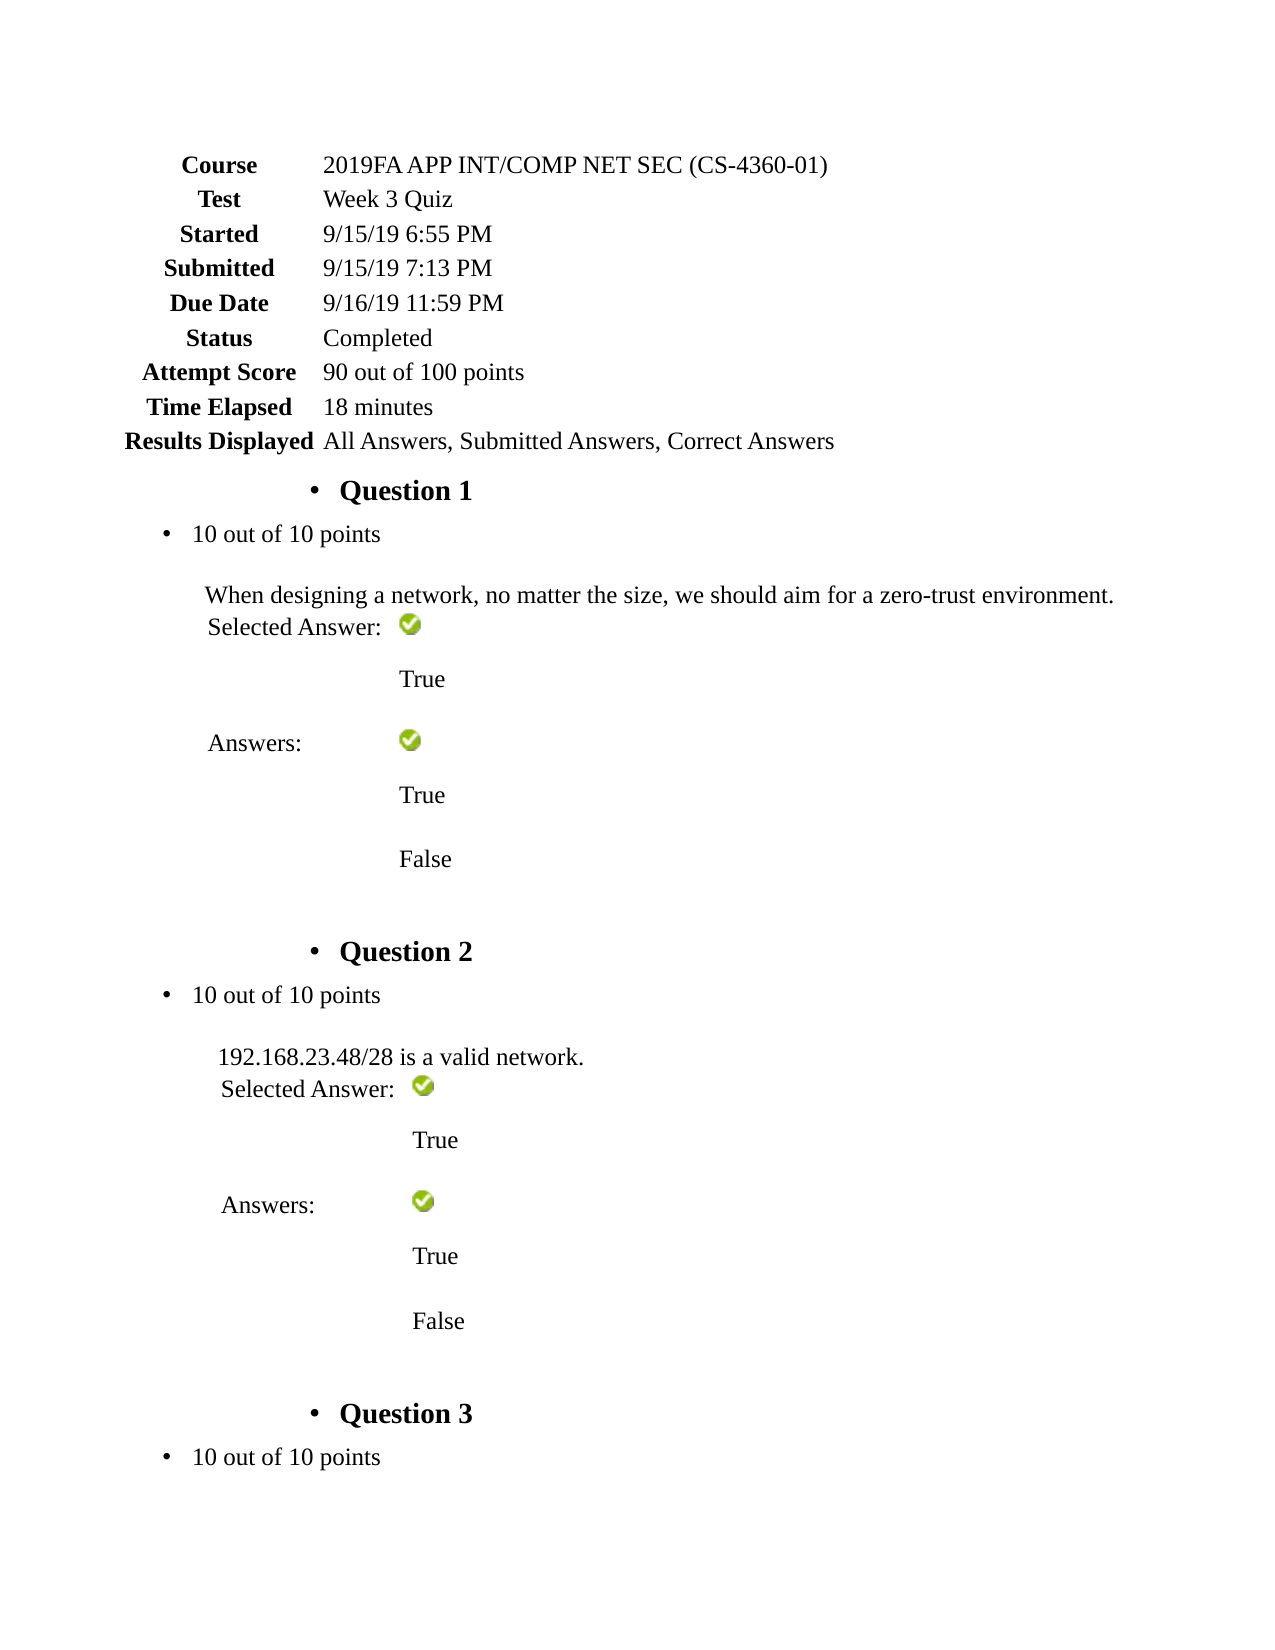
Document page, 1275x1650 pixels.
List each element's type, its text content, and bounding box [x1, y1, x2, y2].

table_cell Answers: [218, 1187, 409, 1303]
table_cell Attempt Score [118, 354, 320, 389]
table_cell All Answers, Submitted Answers, Correct Answers [320, 424, 856, 458]
table_cell Started [118, 216, 320, 251]
list 10 out of 10 points [162, 981, 1157, 1009]
table_cell [1208, 1039, 1231, 1370]
picture [412, 1074, 434, 1096]
subtitle Question 1 [309, 473, 1157, 506]
table_cell [1221, 578, 1231, 909]
table_cell [214, 1370, 1208, 1381]
table_cell 9/15/19 6:55 PM [320, 216, 856, 251]
table_header True [409, 1071, 471, 1187]
table_header Course [118, 147, 320, 181]
table_cell Submitted [118, 251, 320, 285]
table_header True [396, 609, 458, 725]
list 10 out of 10 points [162, 1442, 1157, 1471]
table_cell False [396, 841, 458, 906]
table_cell True [409, 1187, 471, 1303]
table_header [204, 1490, 1231, 1501]
table_cell [201, 909, 1221, 920]
table_cell False [409, 1303, 471, 1367]
table_cell 192.168.23.48/28 is a valid network. [214, 1039, 1208, 1370]
list 10 out of 10 points [162, 519, 1157, 548]
table_cell Test [118, 181, 320, 216]
table_header 2019FA APP INT/COMP NET SEC (CS-4360-01) [320, 147, 856, 181]
picture [412, 1190, 434, 1212]
picture [398, 612, 421, 635]
table_header Selected Answer: [204, 609, 396, 725]
table_cell 9/15/19 7:13 PM [320, 251, 856, 285]
subtitle Question 2 [309, 934, 1157, 968]
table_header [214, 1028, 1231, 1039]
table_cell [1208, 1370, 1231, 1381]
table_cell [1221, 909, 1231, 920]
table_cell [218, 1303, 409, 1367]
table_cell Time Elapsed [118, 389, 320, 423]
table_cell 18 minutes [320, 389, 856, 423]
table_cell Week 3 Quiz [320, 181, 856, 216]
table_cell [192, 1039, 214, 1381]
table_cell True [396, 725, 458, 841]
table_cell [192, 578, 201, 920]
subtitle Question 3 [309, 1396, 1157, 1430]
table_header [201, 566, 1231, 577]
table_header [192, 1490, 204, 1501]
table_cell Status [118, 320, 320, 354]
table_header [192, 566, 201, 577]
table_cell 9/16/19 11:59 PM [320, 285, 856, 320]
table_header Selected Answer: [218, 1071, 409, 1187]
table_cell Due Date [118, 285, 320, 320]
table_cell Results Displayed [118, 424, 320, 458]
table_cell 90 out of 100 points [320, 354, 856, 389]
table_cell Answers: [204, 725, 396, 841]
table_cell [204, 841, 396, 906]
picture [398, 728, 421, 751]
table_header [192, 1028, 214, 1039]
table_cell Completed [320, 320, 856, 354]
table_cell When designing a network, no matter the size, we should aim for a zero-trust environment. [201, 578, 1221, 909]
